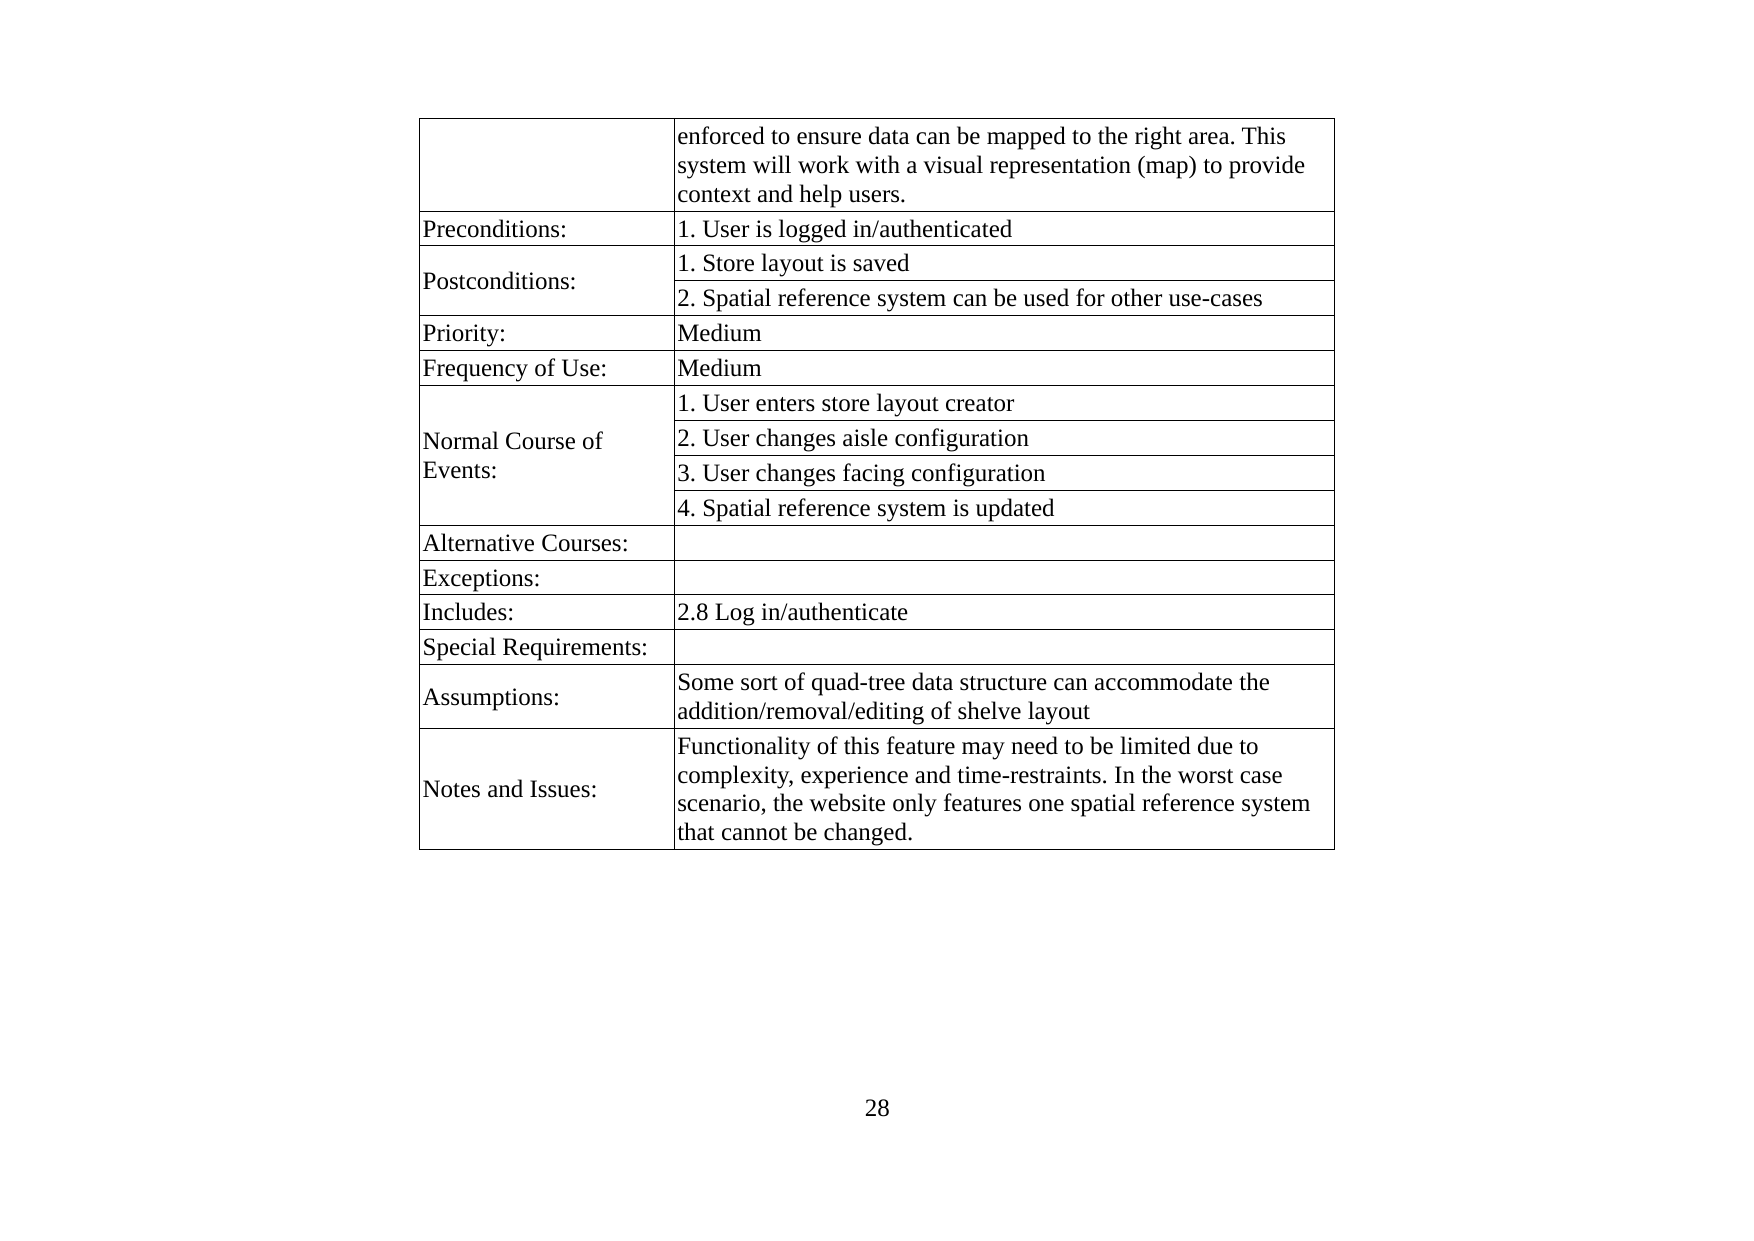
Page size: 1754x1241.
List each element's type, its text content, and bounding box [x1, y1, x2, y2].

table_cell Some sort of quad-tree data structure can accommodate the addition/removal/editing of shelve layout [675, 665, 1334, 728]
table_cell [420, 119, 674, 211]
table_cell Special Requirements: [420, 630, 674, 664]
table_cell Assumptions: [420, 665, 674, 728]
table_cell Notes and Issues: [420, 729, 674, 849]
table_cell 2.8 Log in/authenticate [675, 595, 1334, 629]
table_cell enforced to ensure data can be mapped to the right area. This system will work with a visual representation (map) to provide context and help users. [675, 119, 1334, 211]
table_cell 2. User changes aisle configuration [675, 421, 1334, 455]
table_cell Priority: [420, 316, 674, 350]
table_cell Exceptions: [420, 561, 674, 594]
table_cell Preconditions: [420, 212, 674, 245]
table_cell Medium [675, 316, 1334, 350]
table_cell Includes: [420, 595, 674, 629]
table_cell Medium [675, 351, 1334, 385]
table_cell Functionality of this feature may need to be limited due to complexity, experience and time-restraints. In the worst case scenario, the website only features one spatial reference system that cannot be changed. [675, 729, 1334, 849]
table_cell [675, 630, 1334, 664]
table_cell Frequency of Use: [420, 351, 674, 385]
table_cell Normal Course of Events: [420, 386, 674, 524]
table_cell Postconditions: [420, 246, 674, 315]
table_cell [675, 561, 1334, 594]
table_cell [675, 526, 1334, 559]
table_cell 1. Store layout is saved [675, 246, 1334, 280]
table_cell 4. Spatial reference system is updated [675, 491, 1334, 524]
table_cell 1. User enters store layout creator [675, 386, 1334, 420]
table_cell 2. Spatial reference system can be used for other use-cases [675, 281, 1334, 315]
table_cell 1. User is logged in/authenticated [675, 212, 1334, 245]
table_cell 3. User changes facing configuration [675, 456, 1334, 490]
table_cell Alternative Courses: [420, 526, 674, 559]
